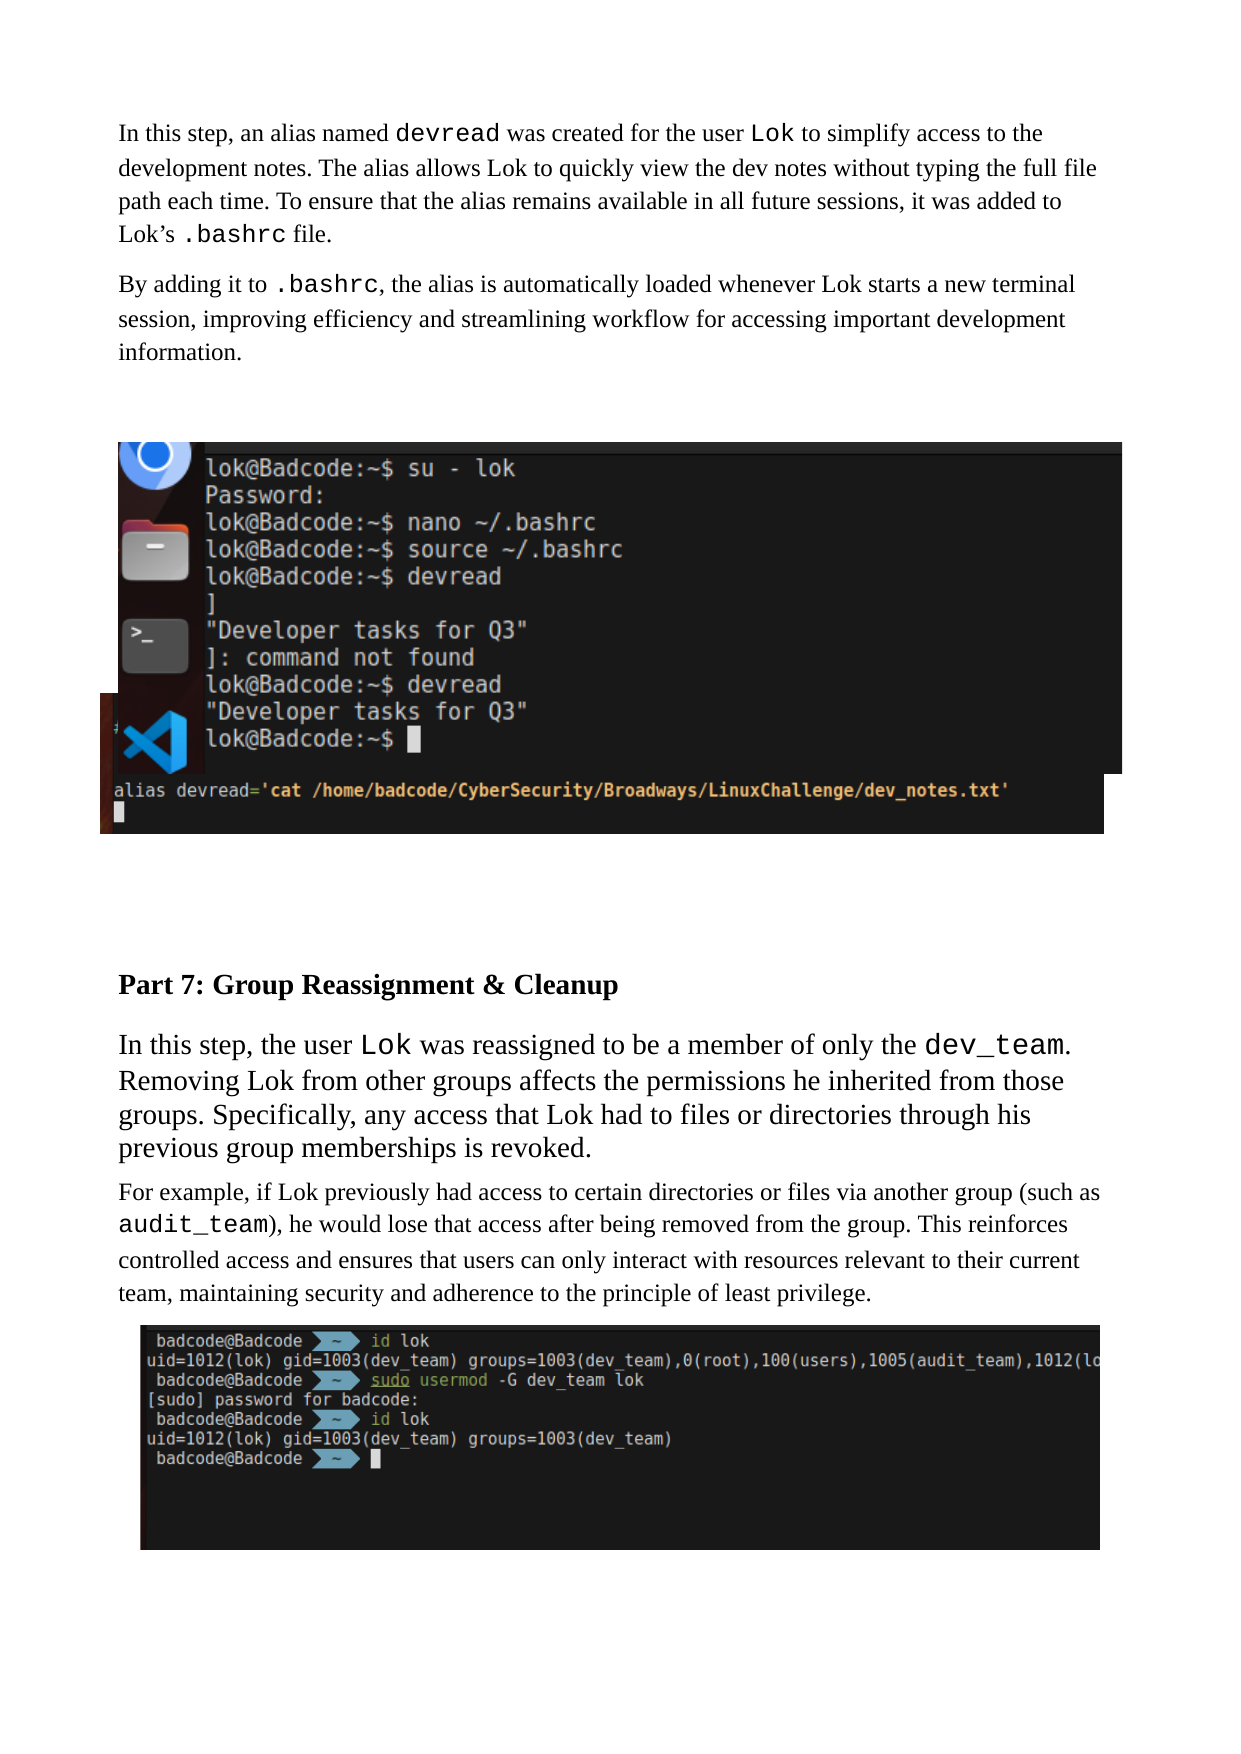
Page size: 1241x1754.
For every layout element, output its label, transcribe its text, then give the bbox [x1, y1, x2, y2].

subtitle In this step, the user Lok was reassigned to be a member of only the dev_team. Removing Lok from other groups affects the permissions he inherited from those groups. Specifically, any access that Lok had to files or directories through his previous group memberships is revoked. [118, 1027, 1122, 1164]
text For example, if Lok previously had access to certain directories or files via another group (such as audit_team), he would lose that access after being removed from the group. This reinforces controlled access and ensures that users can only interact with resources relevant to their current team, maintaining security and adherence to the principle of least privilege. [118, 1177, 1122, 1306]
text By adding it to .bashrc, the alias is automatically loaded whenever Lok starts a new terminal session, improving efficiency and streamlining workflow for accessing important development information. [118, 269, 1122, 366]
subtitle Part 7: Group Reassignment & Cleanup [118, 967, 1122, 1000]
text In this step, an alias named devread was created for the user Lok to simplify access to the development notes. The alias allows Lok to quickly view the dev notes without typing the full file path each time. To ensure that the alias remains available in all future sessions, it was added to Lok’s .bashrc file. [118, 118, 1122, 250]
picture [140, 1325, 1100, 1550]
picture [100, 442, 1123, 834]
